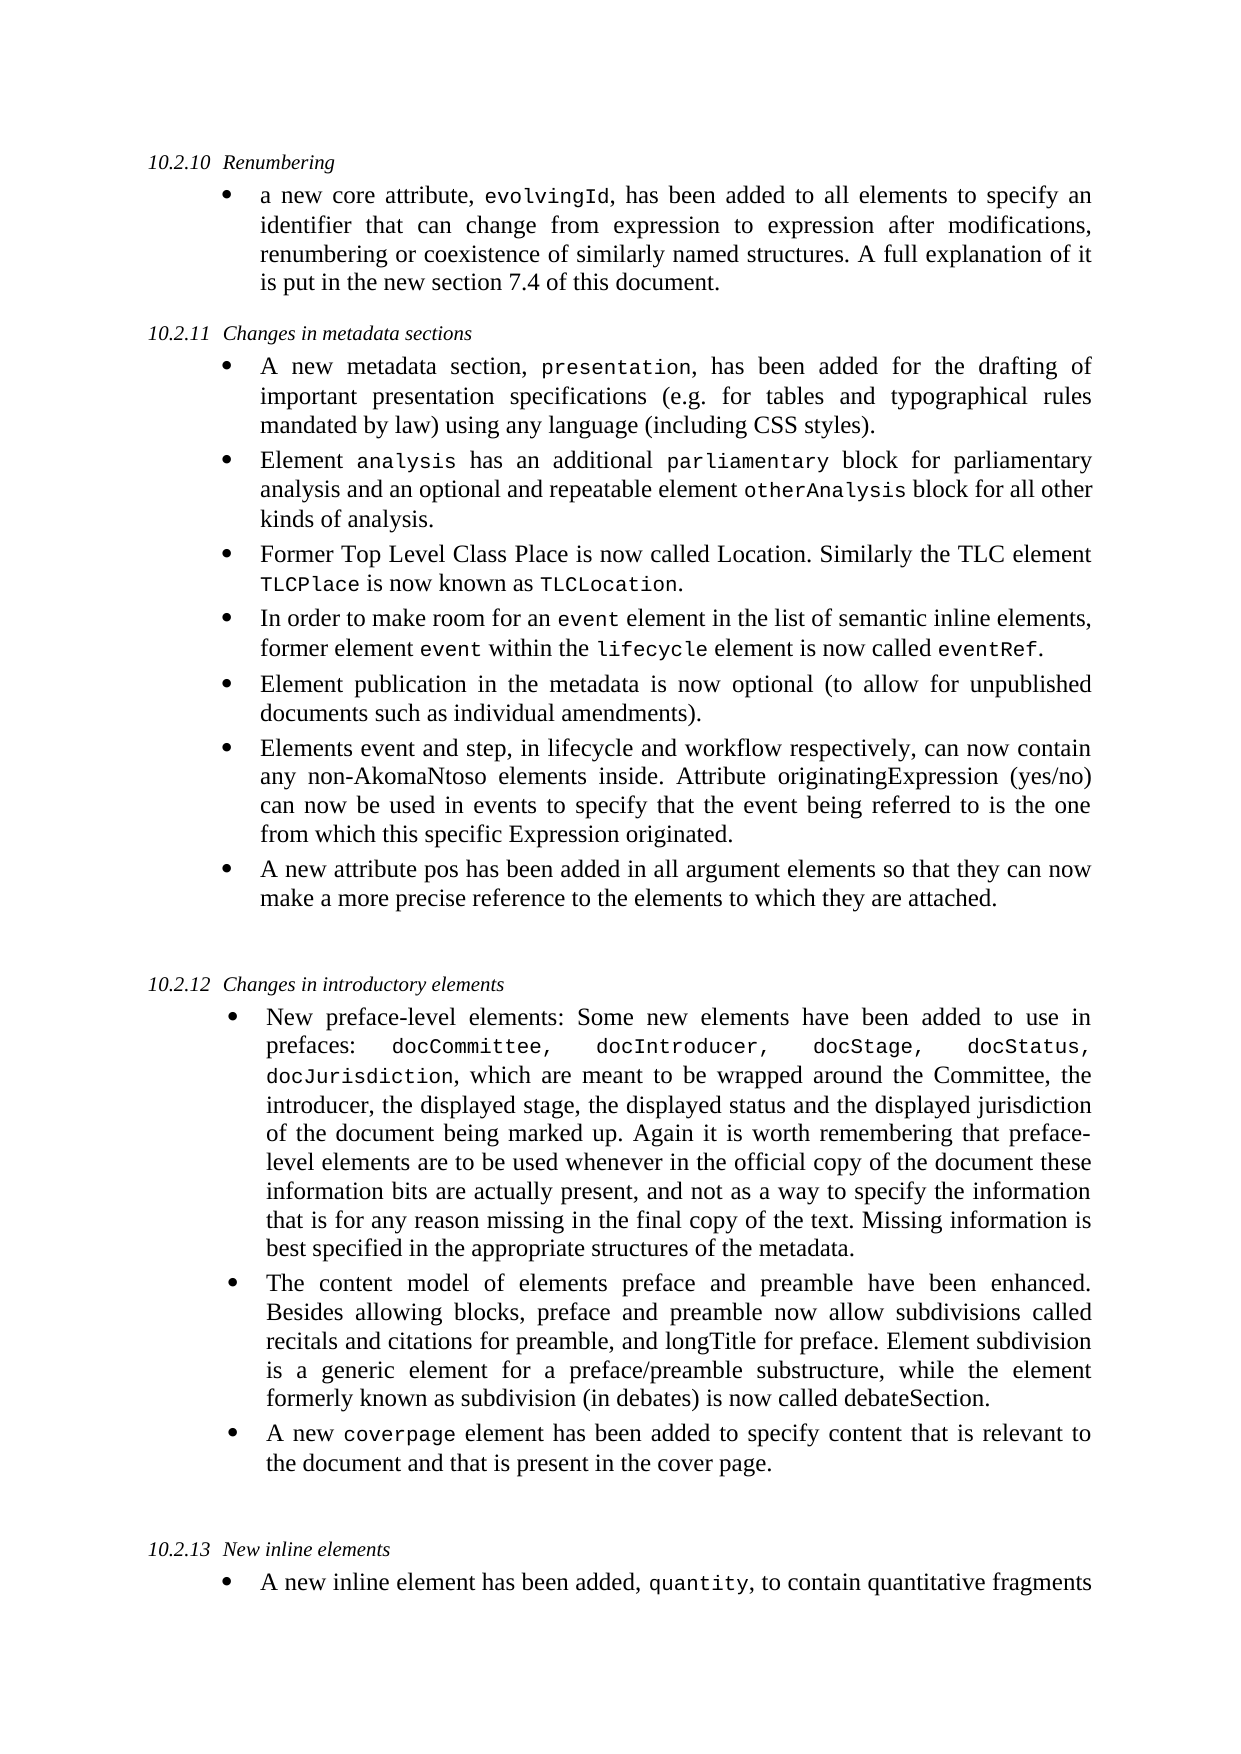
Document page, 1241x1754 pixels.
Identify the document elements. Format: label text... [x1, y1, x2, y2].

subtitle Renumbering [148, 150, 1092, 174]
list A new inline element has been added, quantity, to contain quantitative fragments [222, 1567, 1092, 1597]
list New preface-level elements: Some new elements have been added to use in prefaces: docCommittee, docIntroducer, docStage, docStatus, docJurisdiction, which are meant to be wrapped around the Committee, the introducer, the displayed stage, the displayed status and the displayed jurisdiction of the document being marked up. Again it is worth remembering that preface-level elements are to be used whenever in the official copy of the document these information bits are actually present, and not as a way to specify the information that is for any reason missing in the final copy of the text. Missing information is best specified in the appropriate structures of the metadata. [228, 1002, 1092, 1262]
list In order to make room for an event element in the list of semantic inline elements, former element event within the lifecycle element is now called eventRef. [222, 603, 1092, 663]
list A new metadata section, presentation, has been added for the drafting of important presentation specifications (e.g. for tables and typographical rules mandated by law) using any language (including CSS styles). [222, 351, 1092, 438]
list Elements event and step, in lifecycle and workflow respectively, can now contain any non-AkomaNtoso elements inside. Attribute originatingExpression (yes/no) can now be used in events to specify that the event being referred to is the one from which this specific Expression originated. [222, 733, 1092, 848]
list Element analysis has an additional parliamentary block for parliamentary analysis and an optional and repeatable element otherAnalysis block for all other kinds of analysis. [222, 445, 1092, 533]
list a new core attribute, evolvingId, has been added to all elements to specify an identifier that can change from expression to expression after modifications, renumbering or coexistence of similarly named structures. A full explanation of it is put in the new section 7.4 of this document. [222, 180, 1092, 296]
list Element publication in the metadata is now optional (to allow for unpublished documents such as individual amendments). [222, 669, 1092, 726]
list A new attribute pos has been added in all argument elements so that they can now make a more precise reference to the elements to which they are attached. [222, 854, 1092, 911]
list Former Top Level Class Place is now called Location. Similarly the TLC element TLCPlace is now known as TLCLocation. [222, 539, 1092, 597]
subtitle New inline elements [148, 1537, 1092, 1561]
list A new coverpage element has been added to specify content that is relevant to the document and that is present in the cover page. [228, 1418, 1092, 1477]
subtitle Changes in metadata sections [148, 321, 1092, 345]
list The content model of elements preface and preamble have been enhanced. Besides allowing blocks, preface and preamble now allow subdivisions called recitals and citations for preamble, and longTitle for preface. Element subdivision is a generic element for a preface/preamble substructure, while the element formerly known as subdivision (in debates) is now called debateSection. [228, 1268, 1092, 1412]
subtitle Changes in introductory elements [148, 971, 1092, 996]
